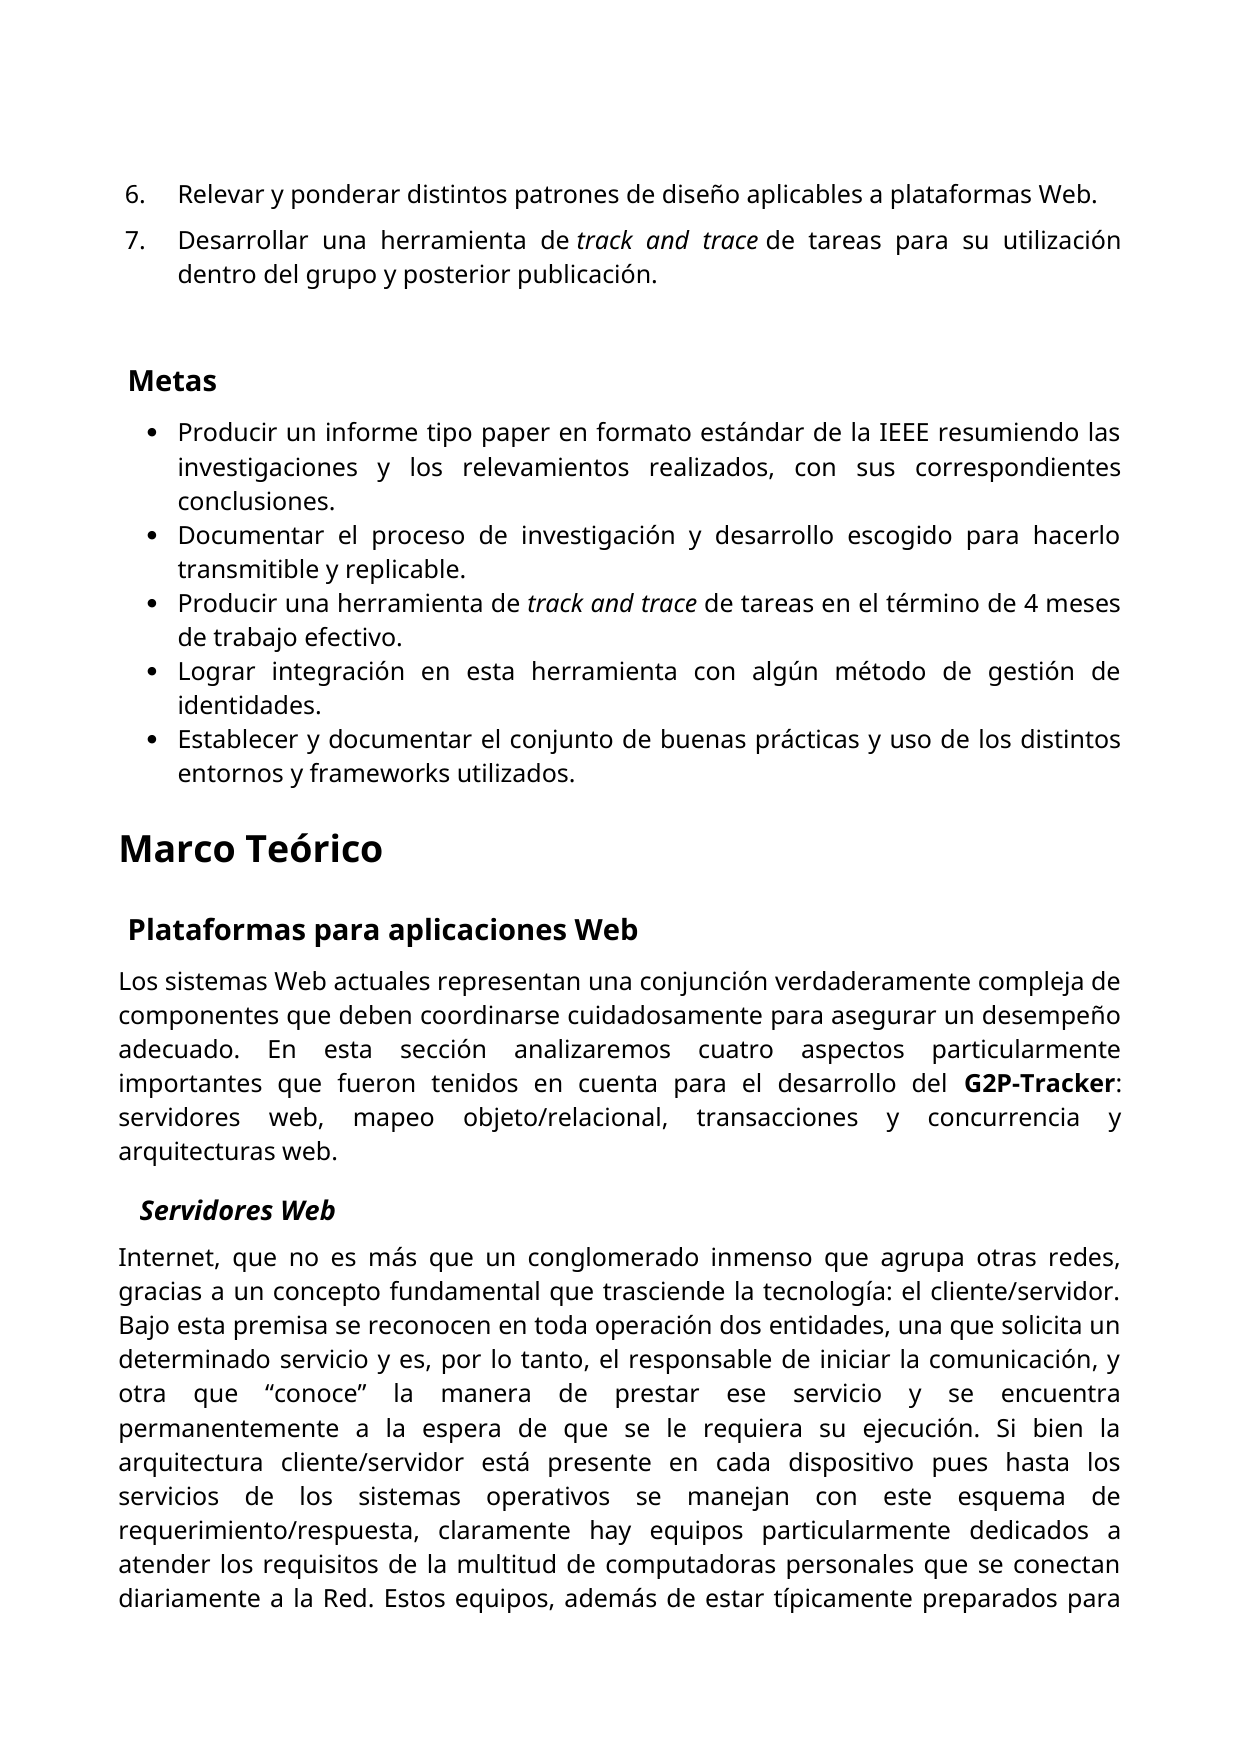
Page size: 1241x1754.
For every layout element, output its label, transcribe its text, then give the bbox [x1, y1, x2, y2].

subtitle Metas [127, 327, 1113, 400]
list Lograr integración en esta herramienta con algún método de gestión de identidades. [148, 653, 1122, 722]
list Producir un informe tipo paper en formato estándar de la IEEE resumiendo las investigaciones y los relevamientos realizados, con sus correspondientes conclusiones. [148, 415, 1122, 517]
subtitle Marco Teórico [383, 822, 1122, 873]
list Desarrollar una herramienta de track and trace de tareas para su utilización dentro del grupo y posterior publicación. [665, 257, 1122, 291]
subtitle Plataformas para aplicaciones Web [639, 909, 1113, 948]
list Documentar el proceso de investigación y desarrollo escogido para hacerlo transmitible y replicable. [148, 517, 1122, 585]
subtitle Servidores Web [343, 1191, 1122, 1228]
text Los sistemas Web actuales representan una conjunción verdaderamente compleja de componentes que deben coordinarse cuidadosamente para asegurar un desempeño adecuado. En esta sección analizaremos cuatro aspectos particularmente importantes que fueron tenidos en cuenta para el desarrollo del G2P-Tracker: servidores web, mapeo objeto/relacional, transacciones y concurrencia y arquitecturas web. [118, 1133, 1122, 1168]
list Producir una herramienta de track and trace de tareas en el término de 4 meses de trabajo efectivo. [148, 585, 1122, 653]
list Establecer y documentar el conjunto de buenas prácticas y uso de los distintos entornos y frameworks utilizados. [148, 722, 1122, 790]
